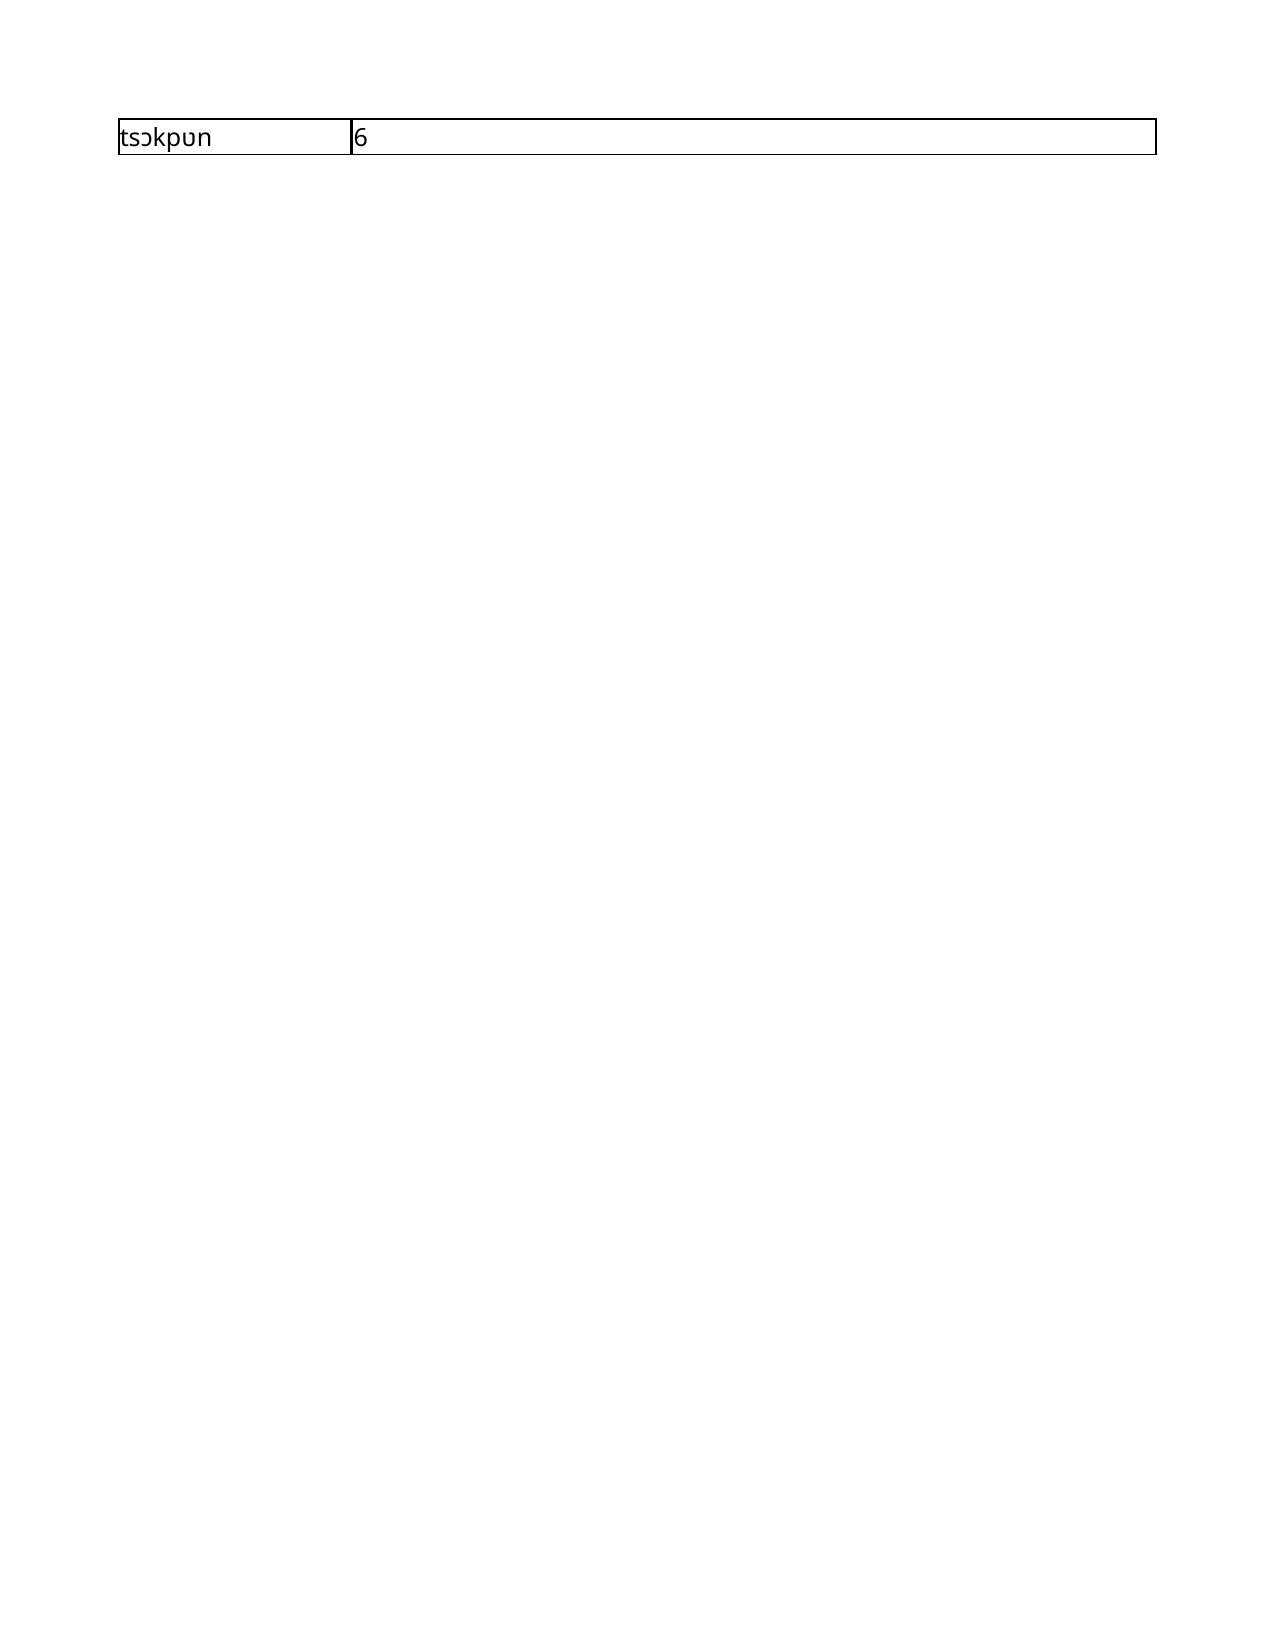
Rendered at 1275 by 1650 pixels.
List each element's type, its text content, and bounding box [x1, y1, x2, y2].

table_cell tsɔkpʋn [120, 120, 350, 154]
table_cell 6 [353, 120, 1155, 154]
